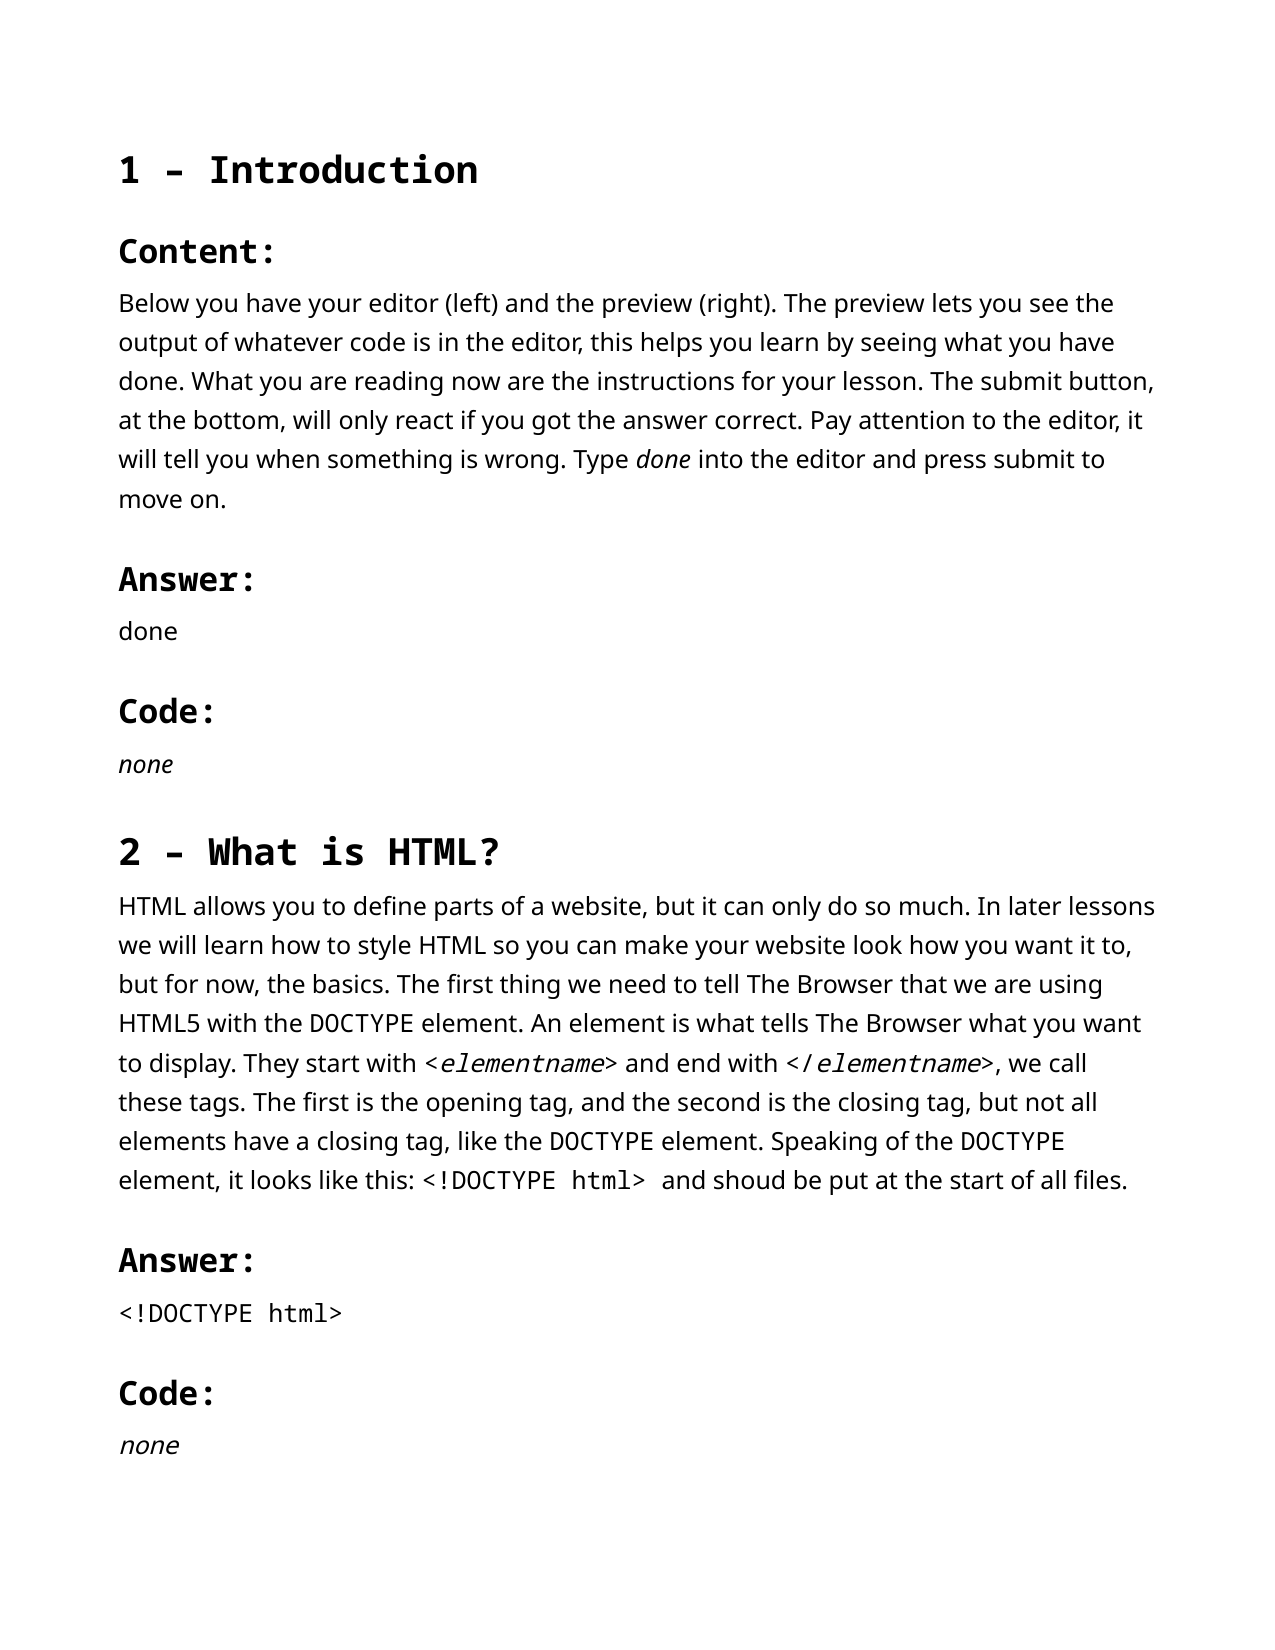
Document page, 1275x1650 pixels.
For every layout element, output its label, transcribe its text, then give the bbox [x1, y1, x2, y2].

subtitle Answer: [118, 1237, 1157, 1283]
text HTML allows you to define parts of a website, but it can only do so much. In later lessons we will learn how to style HTML so you can make your website look how you want it to, but for now, the basics. The first thing we need to tell The Browser that we are using HTML5 with the DOCTYPE element. An element is what tells The Browser what you want to display. They start with <elementname> and end with </elementname>, we call these tags. The first is the opening tag, and the second is the closing tag, but not all elements have a closing tag, like the DOCTYPE element. Speaking of the DOCTYPE element, it looks like this: <!DOCTYPE html> and shoud be put at the start of all files. [118, 888, 1157, 1197]
text done [118, 614, 1157, 648]
text none [118, 1428, 1157, 1462]
subtitle Code: [118, 1370, 1157, 1415]
text none [118, 746, 1157, 780]
text Below you have your editor (left) and the preview (right). The preview lets you see the output of whatever code is in the editor, this helps you learn by seeing what you have done. What you are reading now are the instructions for your lesson. The submit button, at the bottom, will only react if you got the answer correct. Pay attention to the editor, it will tell you when something is wrong. Type done into the editor and press submit to move on. [118, 285, 1157, 515]
subtitle 2 – What is HTML? [118, 825, 1157, 876]
text <!DOCTYPE html> [118, 1295, 1157, 1329]
subtitle 1 – Introduction [118, 143, 1157, 194]
subtitle Answer: [118, 556, 1157, 601]
subtitle Code: [118, 688, 1157, 734]
subtitle Content: [118, 227, 1157, 273]
